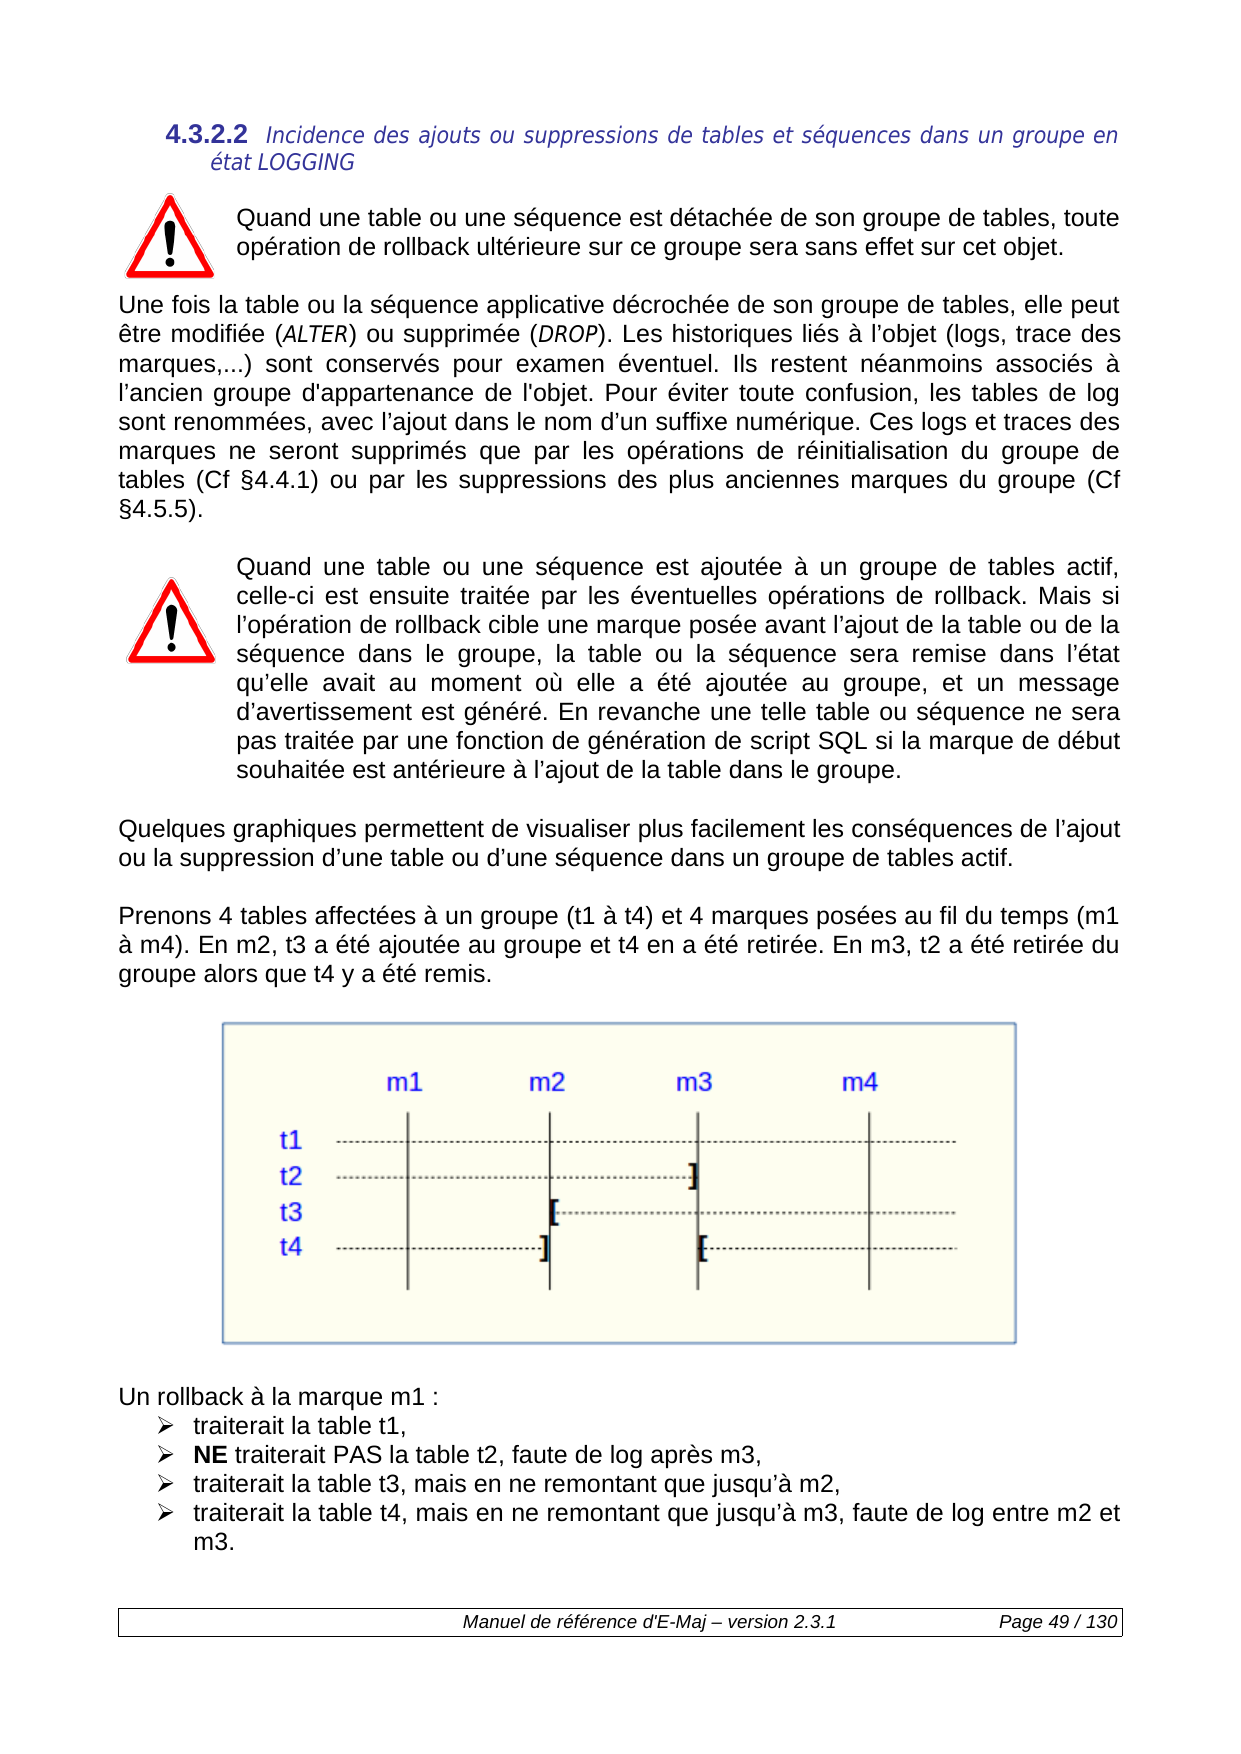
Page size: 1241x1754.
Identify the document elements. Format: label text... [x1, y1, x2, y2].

picture [126, 577, 216, 664]
list traiterait la table t3, mais en ne remontant que jusqu’à m2, [156, 1469, 1122, 1498]
text Quand une table ou une séquence est détachée de son groupe de tables, toute opération de rollback ultérieure sur ce groupe sera sans effet sur cet objet. [236, 203, 1122, 261]
text Un rollback à la marque m1 : [118, 1382, 1122, 1411]
picture [124, 193, 215, 279]
text Prenons 4 tables affectées à un groupe (t1 à t4) et 4 marques posées au fil du temps (m1 à m4). En m2, t3 a été ajoutée au groupe et t4 en a été retirée. En m3, t2 a été retirée du groupe alors que t4 y a été remis. [118, 901, 1122, 988]
text Quand une table ou une séquence est ajoutée à un groupe de tables actif, celle-ci est ensuite traitée par les éventuelles opérations de rollback. Mais si l’opération de rollback cible une marque posée avant l’ajout de la table ou de la séquence dans le groupe, la table ou la séquence sera remise dans l’état qu’elle avait au moment où elle a été ajoutée au groupe, et un message d’avertissement est généré. En revanche une telle table ou séquence ne sera pas traitée par une fonction de génération de script SQL si la marque de début souhaitée est antérieure à l’ajout de la table dans le groupe. [236, 552, 1122, 784]
picture [216, 1016, 1024, 1353]
text Quelques graphiques permettent de visualiser plus facilement les conséquences de l’ajout ou la suppression d’une table ou d’une séquence dans un groupe de tables actif. [118, 813, 1122, 872]
list NE traiterait PAS la table t2, faute de log après m3, [156, 1440, 1122, 1469]
subtitle Incidence des ajouts ou suppressions de tables et séquences dans un groupe en état LOGGING [165, 118, 1122, 176]
text Une fois la table ou la séquence applicative décrochée de son groupe de tables, elle peut être modifiée (ALTER) ou supprimée (DROP). Les historiques liés à l’objet (logs, trace des marques,...) sont conservés pour examen éventuel. Ils restent néanmoins associés à l’ancien groupe d'appartenance de l'objet. Pour éviter toute confusion, les tables de log sont renommées, avec l’ajout dans le nom d’un suffixe numérique. Ces logs et traces des marques ne seront supprimés que par les opérations de réinitialisation du groupe de tables (Cf §4.4.1) ou par les suppressions des plus anciennes marques du groupe (Cf §4.5.5). [118, 290, 1122, 523]
list traiterait la table t4, mais en ne remontant que jusqu’à m3, faute de log entre m2 et m3. [156, 1498, 1122, 1556]
list traiterait la table t1, [156, 1411, 1122, 1440]
